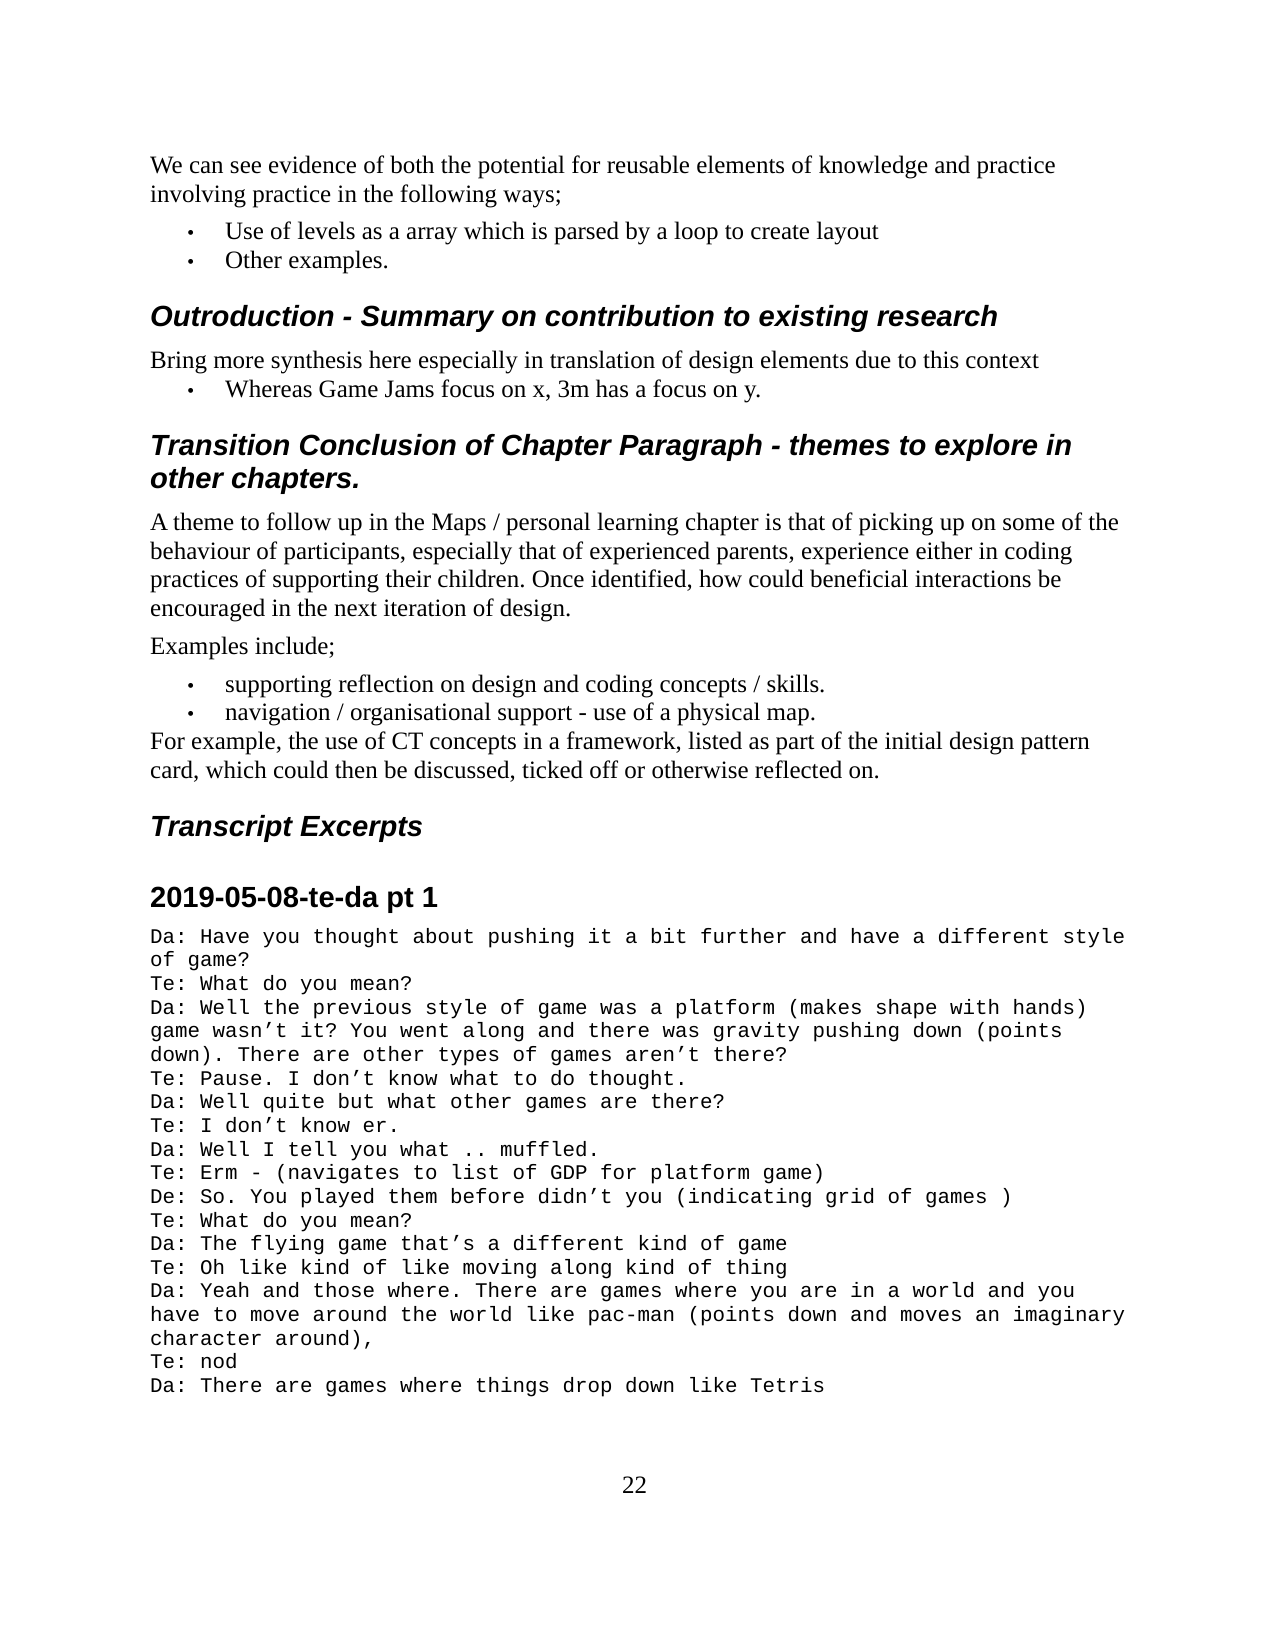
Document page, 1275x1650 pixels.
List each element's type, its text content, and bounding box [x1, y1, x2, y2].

text Bring more synthesis here especially in translation of design elements due to this context [150, 345, 1125, 374]
subtitle Outroduction - Summary on contribution to existing research [150, 299, 1125, 332]
text Te: Erm - (navigates to list of GDP for platform game) [150, 1162, 1125, 1186]
text Da: Well the previous style of game was a platform (makes shape with hands) game wasn’t it? You went along and there was gravity pushing down (points down). There are other types of games aren’t there? [150, 997, 1125, 1068]
text Da: Have you thought about pushing it a bit further and have a different style of game? [150, 926, 1125, 973]
text Examples include; [150, 631, 1125, 660]
text Te: nod [150, 1351, 1125, 1375]
subtitle Transcript Excerpts [150, 809, 1125, 842]
text We can see evidence of both the potential for reusable elements of knowledge and practice involving practice in the following ways; [150, 150, 1125, 207]
text Te: What do you mean? [150, 973, 1125, 997]
text Da: Well quite but what other games are there? [150, 1091, 1125, 1115]
text Da: Well I tell you what .. muffled. [150, 1139, 1125, 1162]
subtitle 2019-05-08-te-da pt 1 [150, 880, 1125, 913]
list Use of levels as a array which is parsed by a loop to create layout [187, 216, 1125, 245]
list supporting reflection on design and coding concepts / skills. [187, 669, 1125, 697]
text De: So. You played them before didn’t you (indicating grid of games ) [150, 1186, 1125, 1209]
text Te: I don’t know er. [150, 1115, 1125, 1139]
text Da: Yeah and those where. There are games where you are in a world and you have to move around the world like pac-man (points down and moves an imaginary character around), [150, 1281, 1125, 1351]
list navigation / organisational support - use of a physical map. [187, 697, 1125, 726]
text Te: Oh like kind of like moving along kind of thing [150, 1257, 1125, 1281]
subtitle Transition Conclusion of Chapter Paragraph - themes to explore in other chapters. [150, 427, 1125, 494]
text Da: There are games where things drop down like Tetris [150, 1375, 1125, 1399]
text For example, the use of CT concepts in a framework, listed as part of the initial design pattern card, which could then be discussed, ticked off or otherwise reflected on. [150, 726, 1125, 784]
text Te: What do you mean? [150, 1209, 1125, 1233]
text Da: The flying game that’s a different kind of game [150, 1233, 1125, 1257]
text A theme to follow up in the Maps / personal learning chapter is that of picking up on some of the behaviour of participants, especially that of experienced parents, experience either in coding practices of supporting their children. Once identified, how could beneficial interactions be encouraged in the next iteration of design. [150, 507, 1125, 622]
list Other examples. [187, 245, 1125, 274]
text Te: Pause. I don’t know what to do thought. [150, 1068, 1125, 1091]
list Whereas Game Jams focus on x, 3m has a focus on y. [187, 374, 1125, 402]
